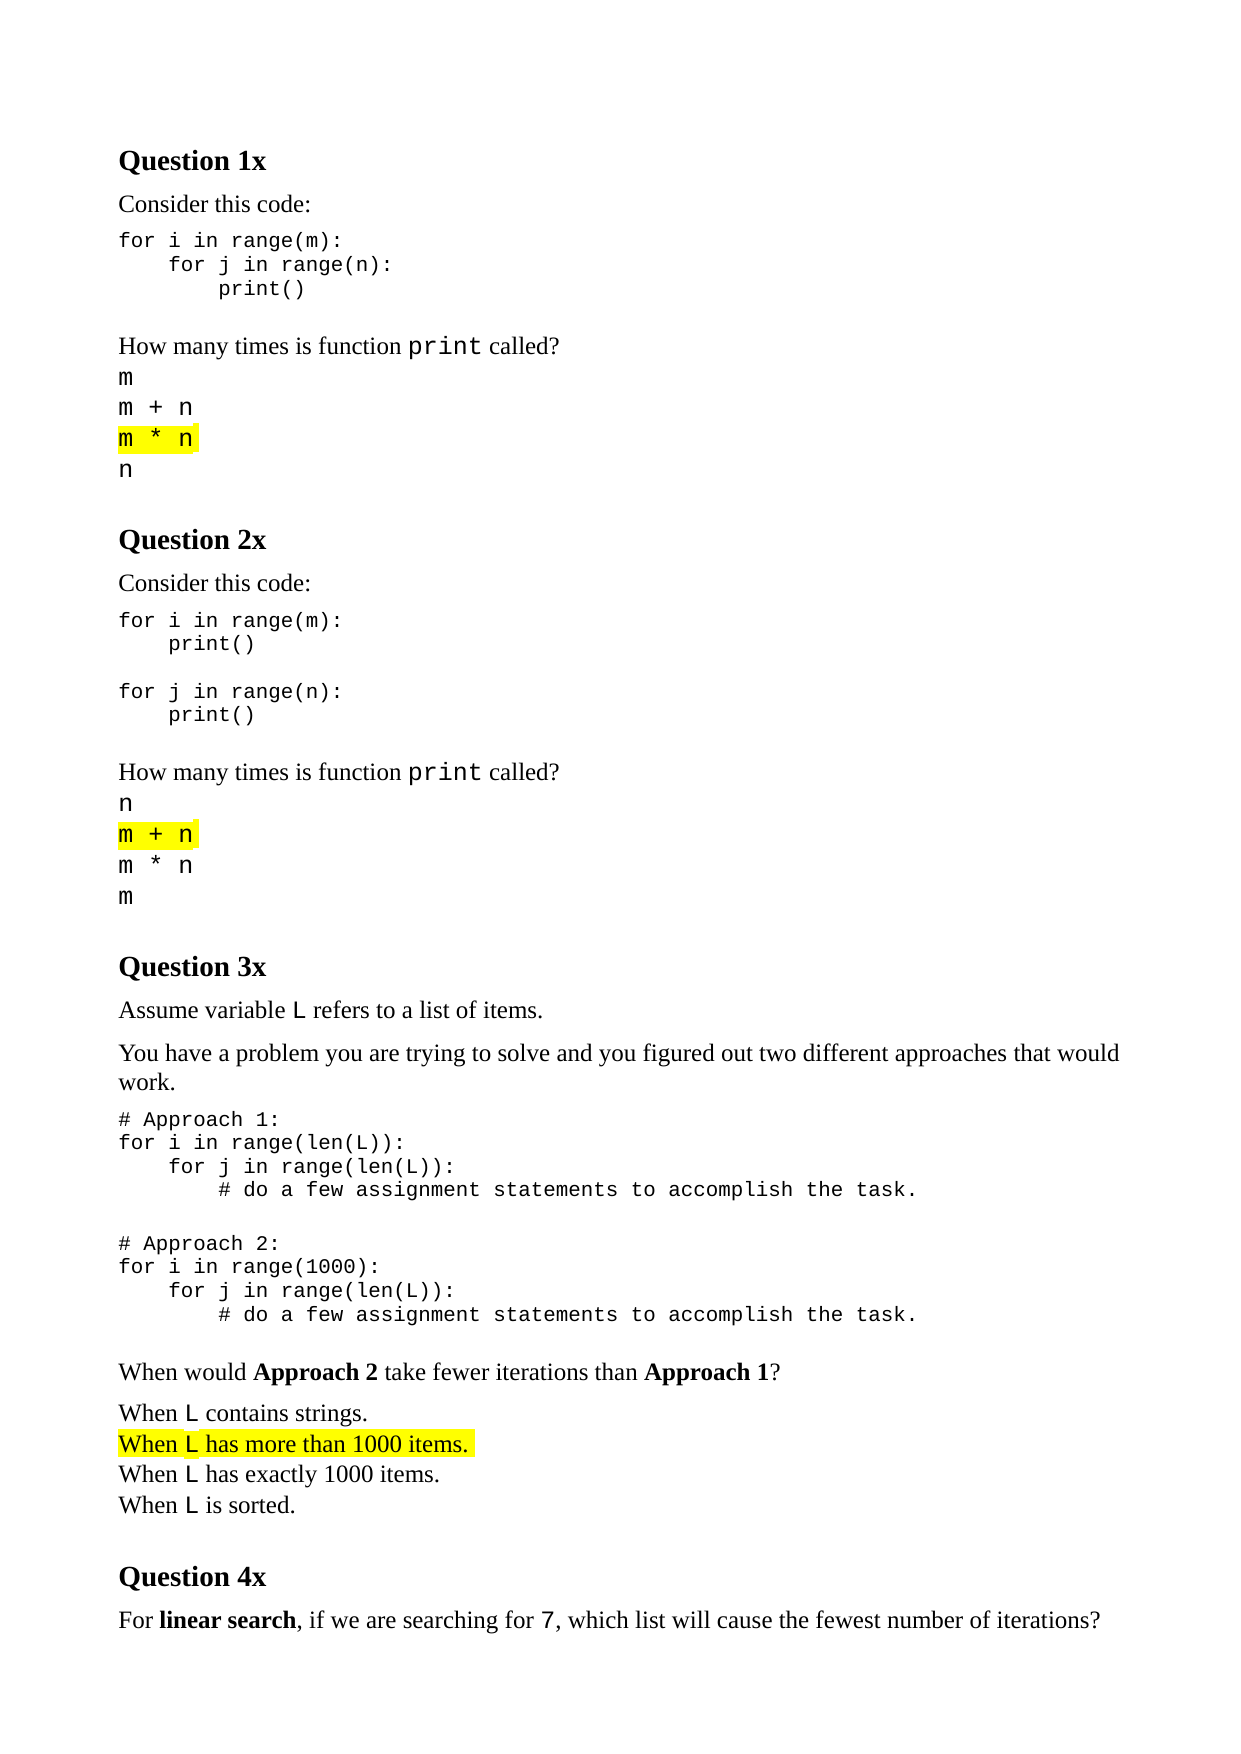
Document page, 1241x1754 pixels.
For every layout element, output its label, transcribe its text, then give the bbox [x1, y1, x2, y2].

text for i in range(len(L)): [118, 1132, 1122, 1156]
text Consider this code: [118, 568, 1122, 597]
text When L contains strings. [118, 1398, 1122, 1429]
text for i in range(1000): [118, 1256, 1122, 1280]
text print() [118, 704, 1122, 728]
text When L is sorted. [118, 1490, 1122, 1521]
subtitle Question 2x [118, 522, 1122, 556]
text When L has exactly 1000 items. [118, 1459, 1122, 1490]
text # Approach 1: [118, 1108, 1122, 1132]
text for j in range(n): [118, 254, 1122, 278]
text print() [118, 278, 1122, 301]
text Assume variable L refers to a list of items. [118, 995, 1122, 1026]
text m [118, 881, 1122, 912]
text # Approach 2: [118, 1233, 1122, 1256]
text When L has more than 1000 items. [118, 1429, 1122, 1459]
text for i in range(m): [118, 610, 1122, 633]
text How many times is function print called? [118, 757, 1122, 788]
text Consider this code: [118, 189, 1122, 218]
text print() [118, 633, 1122, 657]
text for j in range(len(L)): [118, 1156, 1122, 1179]
text You have a problem you are trying to solve and you figured out two different approaches that would work. [118, 1038, 1122, 1096]
text m + n [118, 392, 1122, 423]
text m [118, 362, 1122, 392]
text for i in range(m): [118, 230, 1122, 254]
text for j in range(n): [118, 681, 1122, 704]
text for j in range(len(L)): [118, 1280, 1122, 1303]
subtitle Question 3x [118, 949, 1122, 983]
text n [118, 788, 1122, 819]
subtitle Question 1x [118, 143, 1122, 177]
text When would Approach 2 take fewer iterations than Approach 1? [118, 1357, 1122, 1385]
text How many times is function print called? [118, 331, 1122, 362]
text m + n [118, 819, 1122, 850]
text # do a few assignment statements to accomplish the task. [118, 1179, 1122, 1203]
text n [118, 454, 1122, 485]
text # do a few assignment statements to accomplish the task. [118, 1303, 1122, 1327]
text m * n [118, 850, 1122, 881]
text For linear search, if we are searching for 7, which list will cause the fewest number of iterations? [118, 1605, 1122, 1636]
subtitle Question 4x [118, 1559, 1122, 1592]
text m * n [118, 423, 1122, 454]
